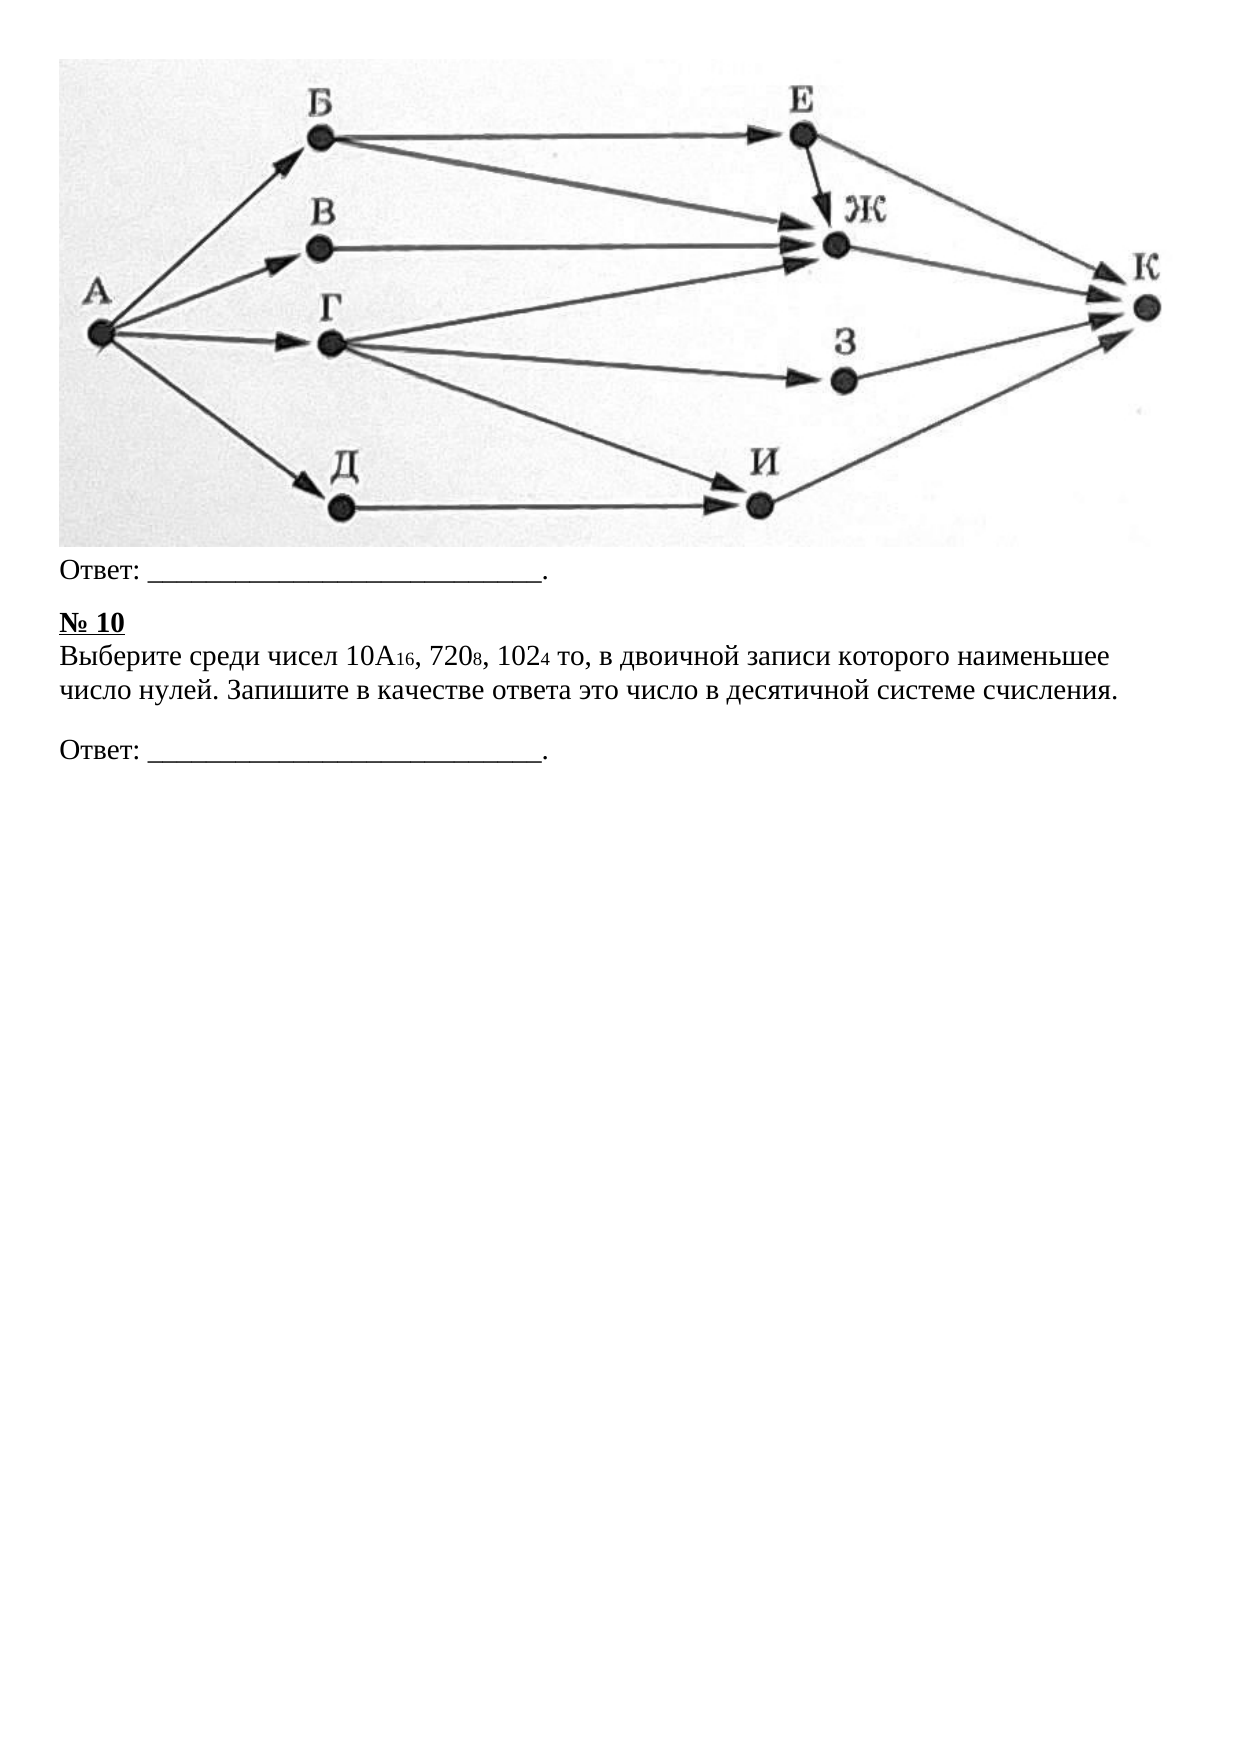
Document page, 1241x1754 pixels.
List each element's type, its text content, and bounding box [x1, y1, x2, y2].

text Выберите среди чисел 10A16, 7208, 1024 то, в двоичной записи которого наименьшее число нулей. Запишите в качестве ответа это число в десятичной системе счисления. [59, 638, 1181, 706]
text № 10 [59, 607, 1181, 638]
text Ответ: ___________________________. [59, 732, 1181, 765]
text Ответ: ___________________________. [59, 552, 1181, 586]
picture [59, 59, 1182, 547]
